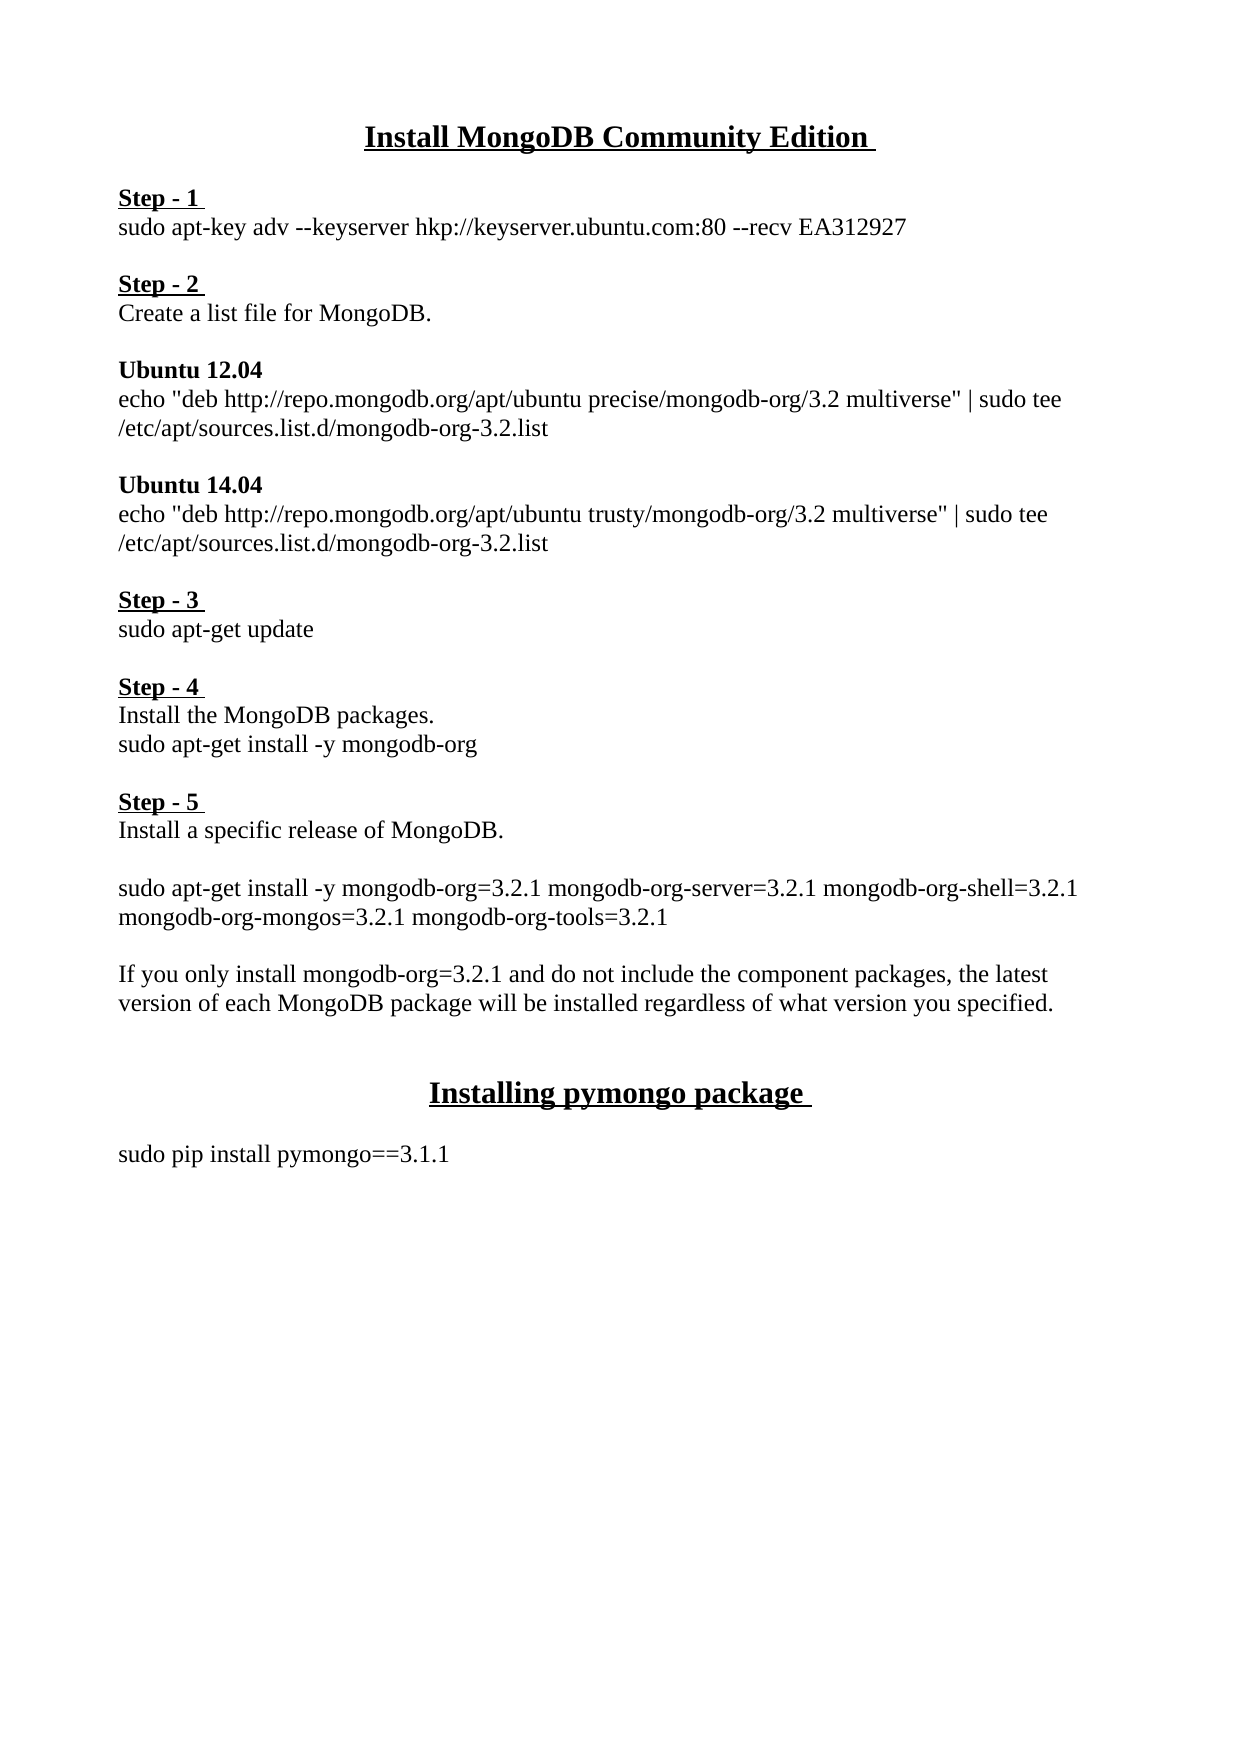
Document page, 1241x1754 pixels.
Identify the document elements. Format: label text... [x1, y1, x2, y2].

text Step - 2 [118, 269, 1122, 298]
text echo "deb http://repo.mongodb.org/apt/ubuntu trusty/mongodb-org/3.2 multiverse" | sudo tee /etc/apt/sources.list.d/mongodb-org-3.2.list [118, 499, 1122, 557]
text echo "deb http://repo.mongodb.org/apt/ubuntu precise/mongodb-org/3.2 multiverse" | sudo tee /etc/apt/sources.list.d/mongodb-org-3.2.list [118, 384, 1122, 442]
text sudo apt-key adv --keyserver hkp://keyserver.ubuntu.com:80 --recv EA312927 [118, 212, 1122, 240]
text sudo apt-get install -y mongodb-org [118, 729, 1122, 758]
text If you only install mongodb-org=3.2.1 and do not include the component packages, the latest version of each MongoDB package will be installed regardless of what version you specified. [118, 959, 1122, 1017]
text Installing pymongo package [118, 1074, 1122, 1110]
text Create a list file for MongoDB. [118, 298, 1122, 327]
text sudo apt-get install -y mongodb-org=3.2.1 mongodb-org-server=3.2.1 mongodb-org-shell=3.2.1 mongodb-org-mongos=3.2.1 mongodb-org-tools=3.2.1 [118, 873, 1122, 930]
text Step - 4 [118, 672, 1122, 700]
text Install MongoDB Community Edition [118, 118, 1122, 154]
text Ubuntu 12.04 [118, 355, 1122, 384]
text Step - 3 [118, 585, 1122, 614]
text Step - 1 [118, 183, 1122, 212]
text sudo apt-get update [118, 614, 1122, 643]
text Install a specific release of MongoDB. [118, 815, 1122, 844]
text Ubuntu 14.04 [118, 470, 1122, 499]
text Step - 5 [118, 787, 1122, 815]
text sudo pip install pymongo==3.1.1 [118, 1139, 1122, 1167]
text Install the MongoDB packages. [118, 700, 1122, 729]
